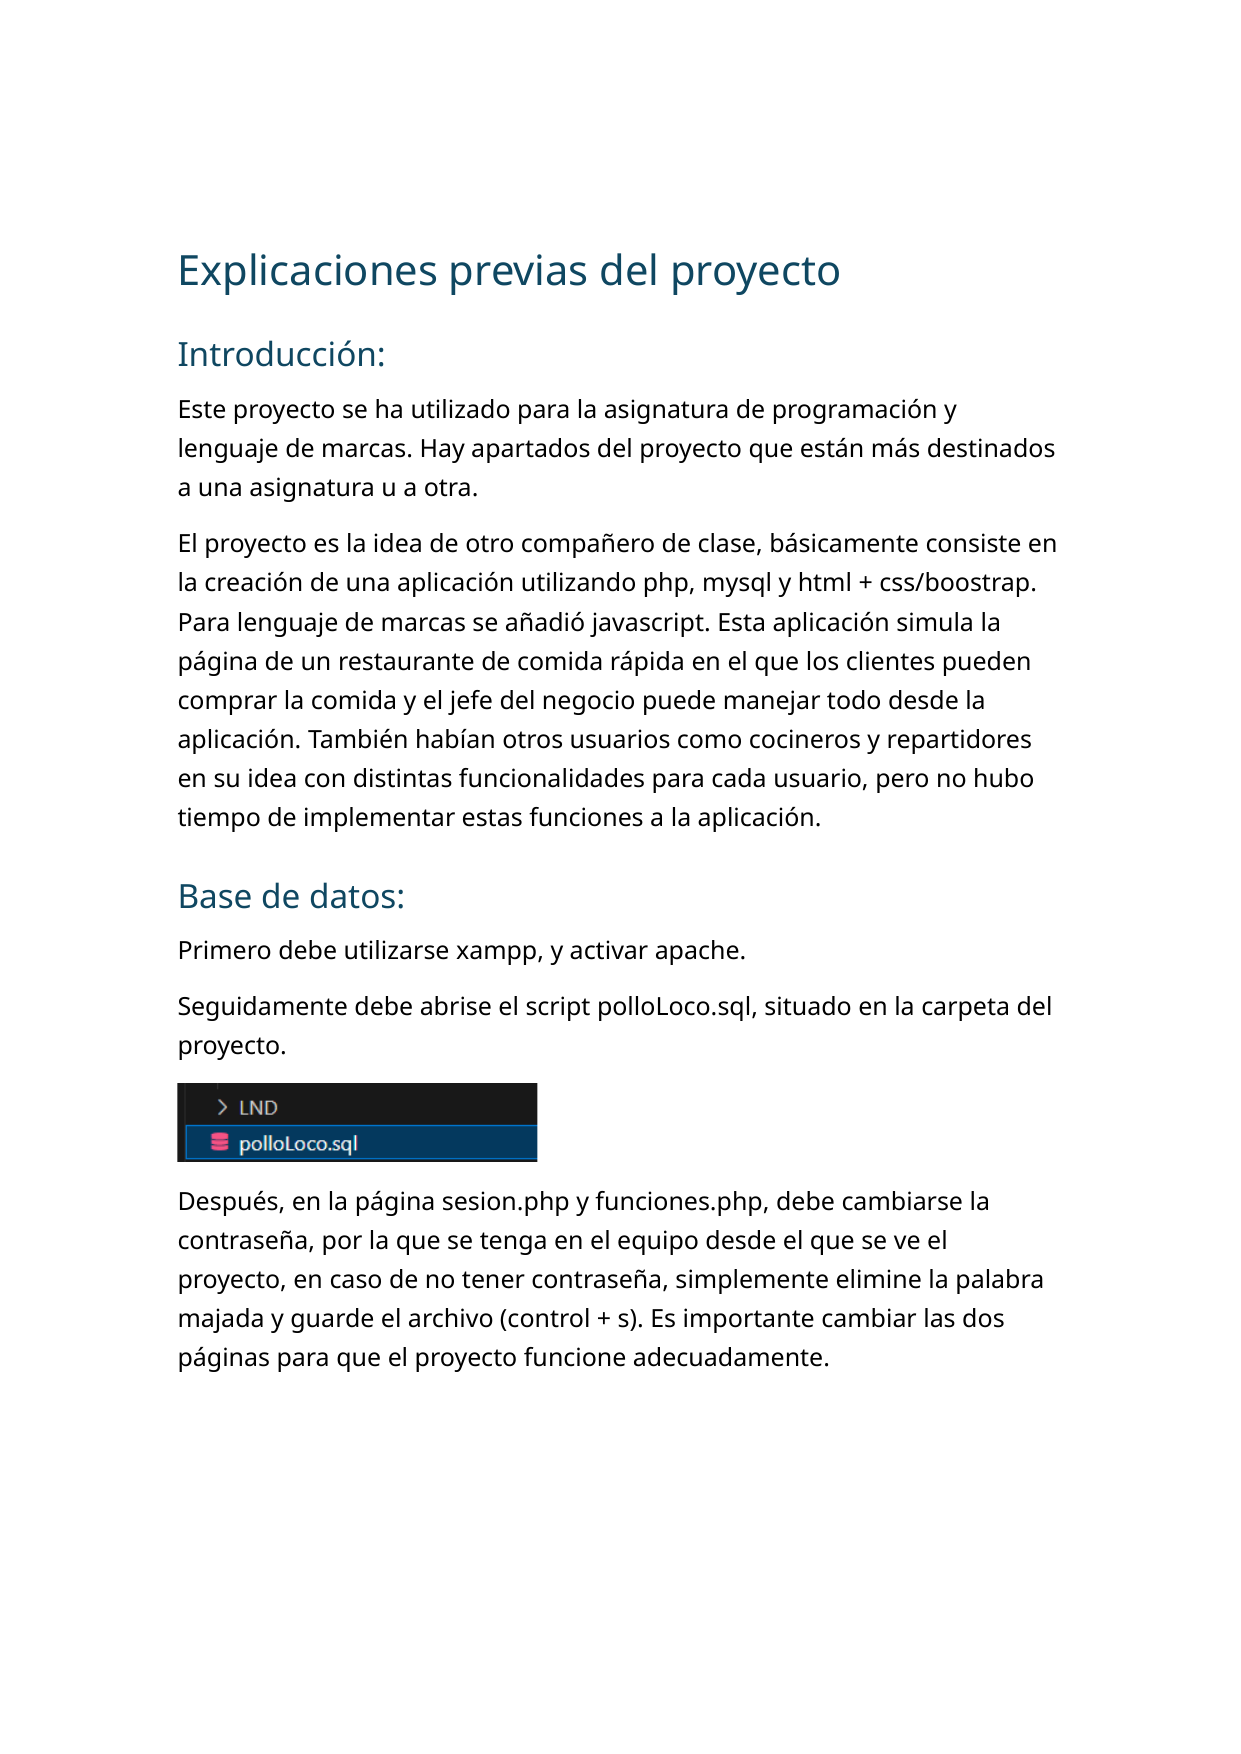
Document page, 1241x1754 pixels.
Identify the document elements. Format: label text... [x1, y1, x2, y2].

text El proyecto es la idea de otro compañero de clase, básicamente consiste en la creación de una aplicación utilizando php, mysql y html + css/boostrap. Para lenguaje de marcas se añadió javascript. Esta aplicación simula la página de un restaurante de comida rápida en el que los clientes pueden comprar la comida y el jefe del negocio puede manejar todo desde la aplicación. También habían otros usuarios como cocineros y repartidores en su idea con distintas funcionalidades para cada usuario, pero no hubo tiempo de implementar estas funciones a la aplicación. [177, 526, 1063, 834]
text Seguidamente debe abrise el script polloLoco.sql, situado en la carpeta del proyecto. [177, 989, 1063, 1062]
subtitle Explicaciones previas del proyecto [177, 241, 1063, 298]
text Este proyecto se ha utilizado para la asignatura de programación y lenguaje de marcas. Hay apartados del proyecto que están más destinados a una asignatura u a otra. [177, 392, 1063, 504]
text Después, en la página sesion.php y funciones.php, debe cambiarse la contraseña, por la que se tenga en el equipo desde el que se ve el proyecto, en caso de no tener contraseña, simplemente elimine la palabra majada y guarde el archivo (control + s). Es importante cambiar las dos páginas para que el proyecto funcione adecuadamente. [177, 1183, 1063, 1374]
subtitle Base de datos: [177, 872, 1063, 918]
subtitle Introducción: [177, 331, 1063, 377]
text Primero debe utilizarse xampp, y activar apache. [177, 933, 1063, 967]
